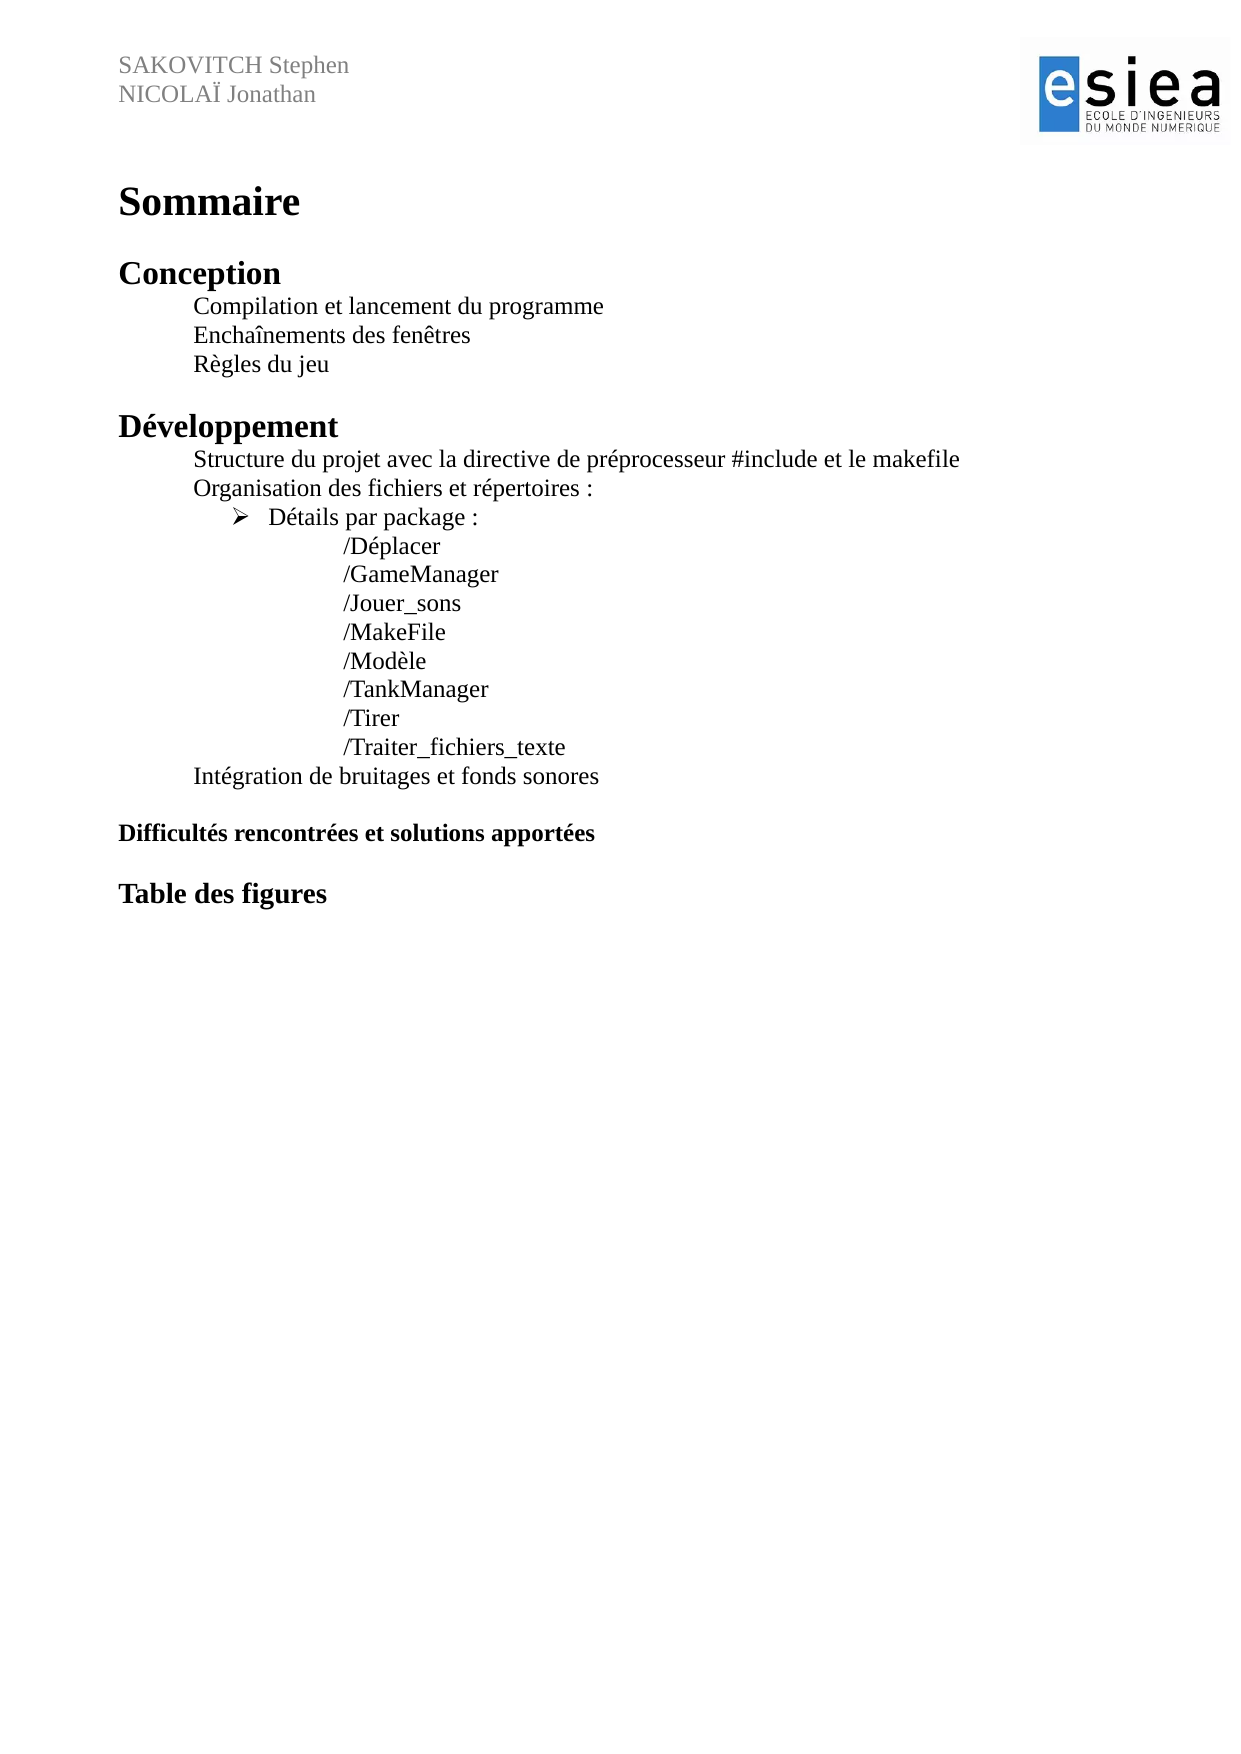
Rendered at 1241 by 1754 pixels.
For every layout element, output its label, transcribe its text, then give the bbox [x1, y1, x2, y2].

text /Déplacer [118, 531, 1122, 559]
text Difficultés rencontrées et solutions apportées [118, 818, 1122, 847]
text Compilation et lancement du programme [118, 291, 1122, 320]
list Détails par package : [231, 502, 1122, 531]
text Sommaire [118, 176, 1122, 224]
text Développement [118, 406, 1122, 444]
text Règles du jeu [118, 349, 1122, 377]
text /Jouer_sons [118, 588, 1122, 617]
picture [1020, 37, 1231, 145]
text /Traiter_fichiers_texte [118, 732, 1122, 761]
text /MakeFile [118, 617, 1122, 646]
text /GameManager [118, 559, 1122, 588]
text /Modèle [118, 646, 1122, 674]
text Table des figures [118, 876, 1122, 909]
text Structure du projet avec la directive de préprocesseur #include et le makefile [118, 444, 1122, 473]
text /Tirer [118, 703, 1122, 732]
text Conception [118, 253, 1122, 291]
text Intégration de bruitages et fonds sonores [118, 761, 1122, 789]
text Organisation des fichiers et répertoires : [118, 473, 1122, 502]
text Enchaînements des fenêtres [118, 320, 1122, 349]
text /TankManager [118, 674, 1122, 703]
